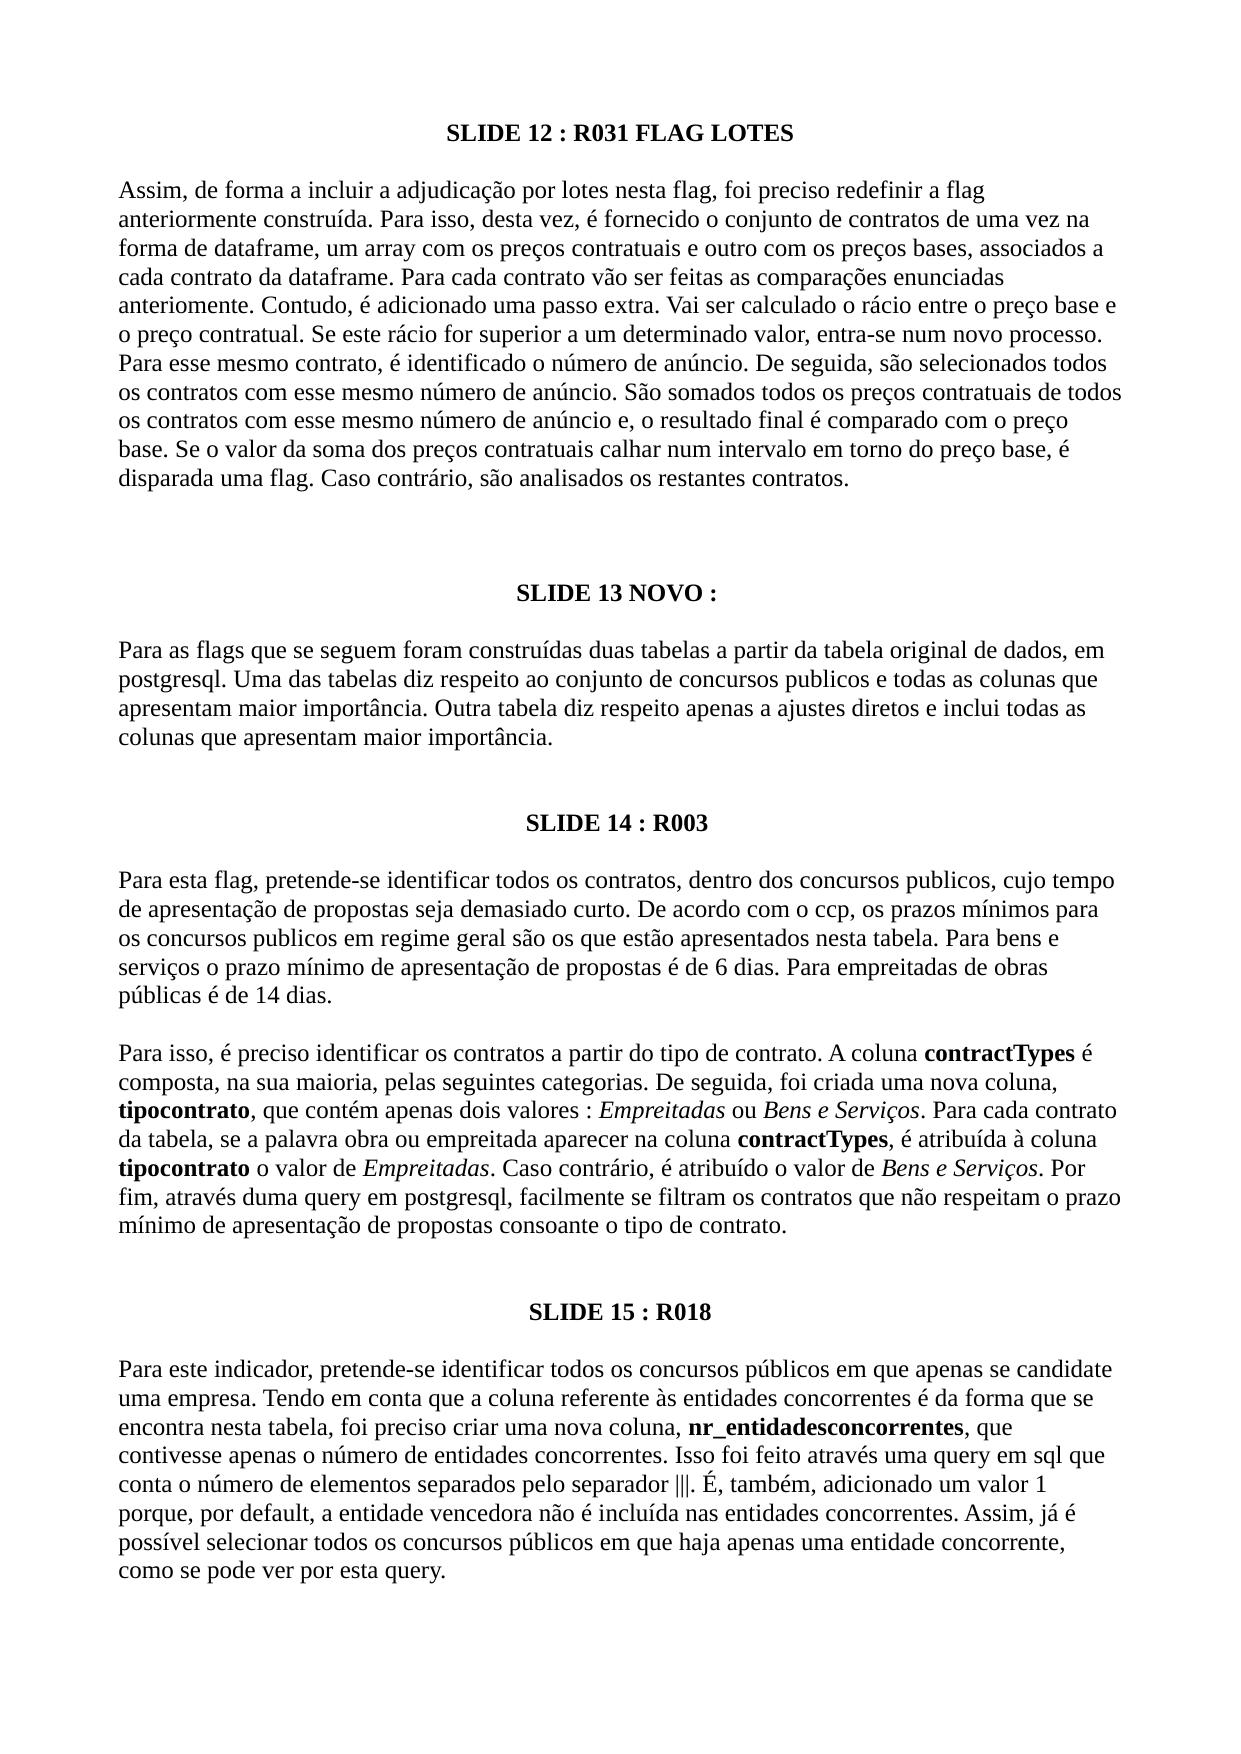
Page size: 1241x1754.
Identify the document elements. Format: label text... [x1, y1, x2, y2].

text SLIDE 14 : R003 [118, 808, 1122, 837]
text Para este indicador, pretende-se identificar todos os concursos públicos em que apenas se candidate uma empresa. Tendo em conta que a coluna referente às entidades concorrentes é da forma que se encontra nesta tabela, foi preciso criar uma nova coluna, nr_entidadesconcorrentes, que contivesse apenas o número de entidades concorrentes. Isso foi feito através uma query em sql que conta o número de elementos separados pelo separador |||. É, também, adicionado um valor 1 porque, por default, a entidade vencedora não é incluída nas entidades concorrentes. Assim, já é possível selecionar todos os concursos públicos em que haja apenas uma entidade concorrente, como se pode ver por esta query. [118, 1354, 1122, 1584]
text Para esta flag, pretende-se identificar todos os contratos, dentro dos concursos publicos, cujo tempo de apresentação de propostas seja demasiado curto. De acordo com o ccp, os prazos mínimos para os concursos publicos em regime geral são os que estão apresentados nesta tabela. Para bens e serviços o prazo mínimo de apresentação de propostas é de 6 dias. Para empreitadas de obras públicas é de 14 dias. [118, 866, 1122, 1009]
text SLIDE 13 NOVO : [118, 578, 1122, 607]
text Para isso, é preciso identificar os contratos a partir do tipo de contrato. A coluna contractTypes é composta, na sua maioria, pelas seguintes categorias. De seguida, foi criada uma nova coluna, tipocontrato, que contém apenas dois valores : Empreitadas ou Bens e Serviços. Para cada contrato da tabela, se a palavra obra ou empreitada aparecer na coluna contractTypes, é atribuída à coluna tipocontrato o valor de Empreitadas. Caso contrário, é atribuído o valor de Bens e Serviços. Por fim, através duma query em postgresql, facilmente se filtram os contratos que não respeitam o prazo mínimo de apresentação de propostas consoante o tipo de contrato. [118, 1038, 1122, 1239]
text Para as flags que se seguem foram construídas duas tabelas a partir da tabela original de dados, em postgresql. Uma das tabelas diz respeito ao conjunto de concursos publicos e todas as colunas que apresentam maior importância. Outra tabela diz respeito apenas a ajustes diretos e inclui todas as colunas que apresentam maior importância. [118, 636, 1122, 751]
text SLIDE 12 : R031 FLAG LOTES [118, 118, 1122, 147]
text Assim, de forma a incluir a adjudicação por lotes nesta flag, foi preciso redefinir a flag anteriormente construída. Para isso, desta vez, é fornecido o conjunto de contratos de uma vez na forma de dataframe, um array com os preços contratuais e outro com os preços bases, associados a cada contrato da dataframe. Para cada contrato vão ser feitas as comparações enunciadas anteriomente. Contudo, é adicionado uma passo extra. Vai ser calculado o rácio entre o preço base e o preço contratual. Se este rácio for superior a um determinado valor, entra-se num novo processo. Para esse mesmo contrato, é identificado o número de anúncio. De seguida, são selecionados todos os contratos com esse mesmo número de anúncio. São somados todos os preços contratuais de todos os contratos com esse mesmo número de anúncio e, o resultado final é comparado com o preço base. Se o valor da soma dos preços contratuais calhar num intervalo em torno do preço base, é disparada uma flag. Caso contrário, são analisados os restantes contratos. [118, 176, 1122, 492]
text SLIDE 15 : R018 [118, 1297, 1122, 1326]
